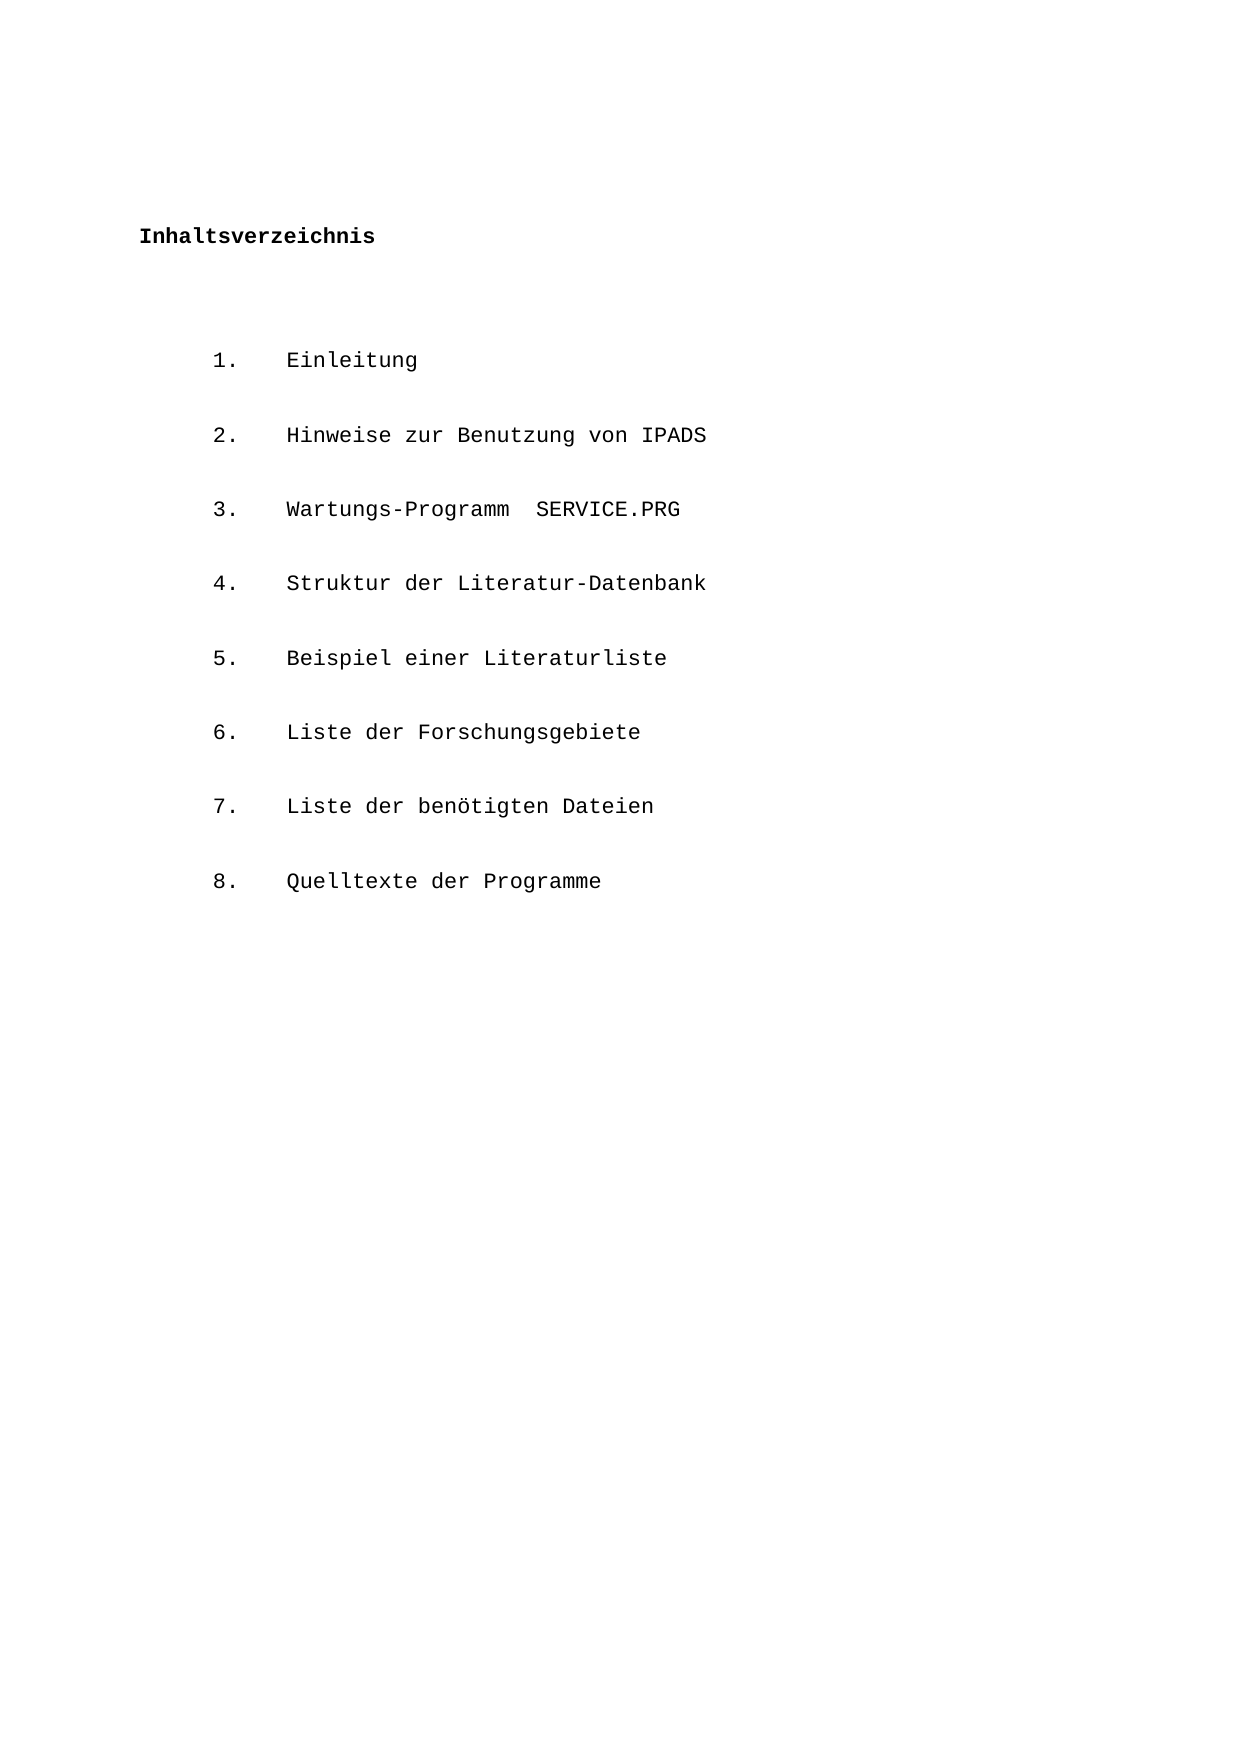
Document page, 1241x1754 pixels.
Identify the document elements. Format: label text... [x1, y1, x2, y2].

text 1. Einleitung [139, 349, 1101, 374]
text 7. Liste der benötigten Dateien [139, 796, 1101, 820]
text 5. Beispiel einer Literaturliste [139, 647, 1101, 672]
text 2. Hinweise zur Benutzung von IPADS [139, 424, 1101, 448]
text 8. Quelltexte der Programme [139, 870, 1101, 895]
text 3. Wartungs-Programm SERVICE.PRG [139, 498, 1101, 523]
text Inhaltsverzeichnis [139, 225, 1101, 250]
text 6. Liste der Forschungsgebiete [139, 721, 1101, 746]
text 4. Struktur der Literatur-Datenbank [139, 572, 1101, 597]
